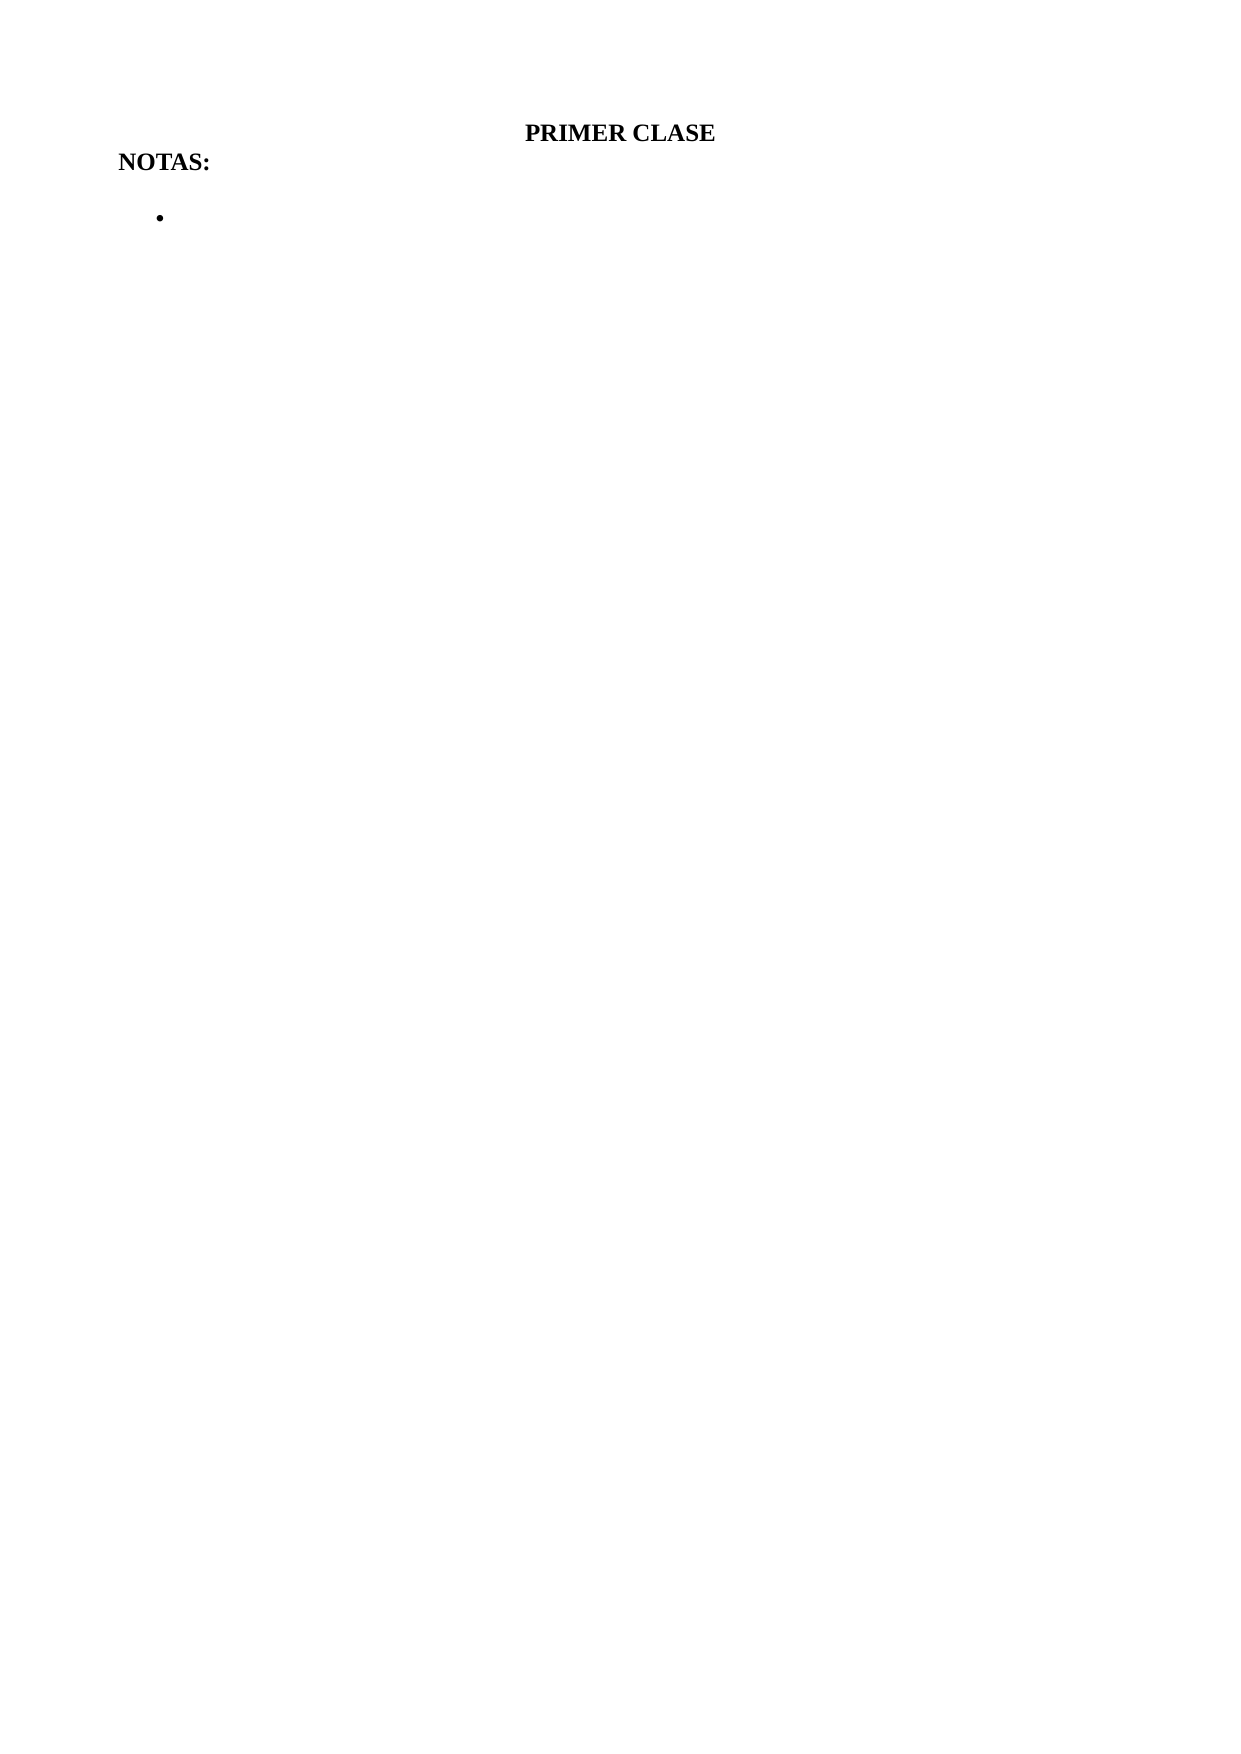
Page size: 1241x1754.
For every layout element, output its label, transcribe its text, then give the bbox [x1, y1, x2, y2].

text NOTAS: [118, 147, 1122, 176]
text PRIMER CLASE [118, 118, 1122, 147]
